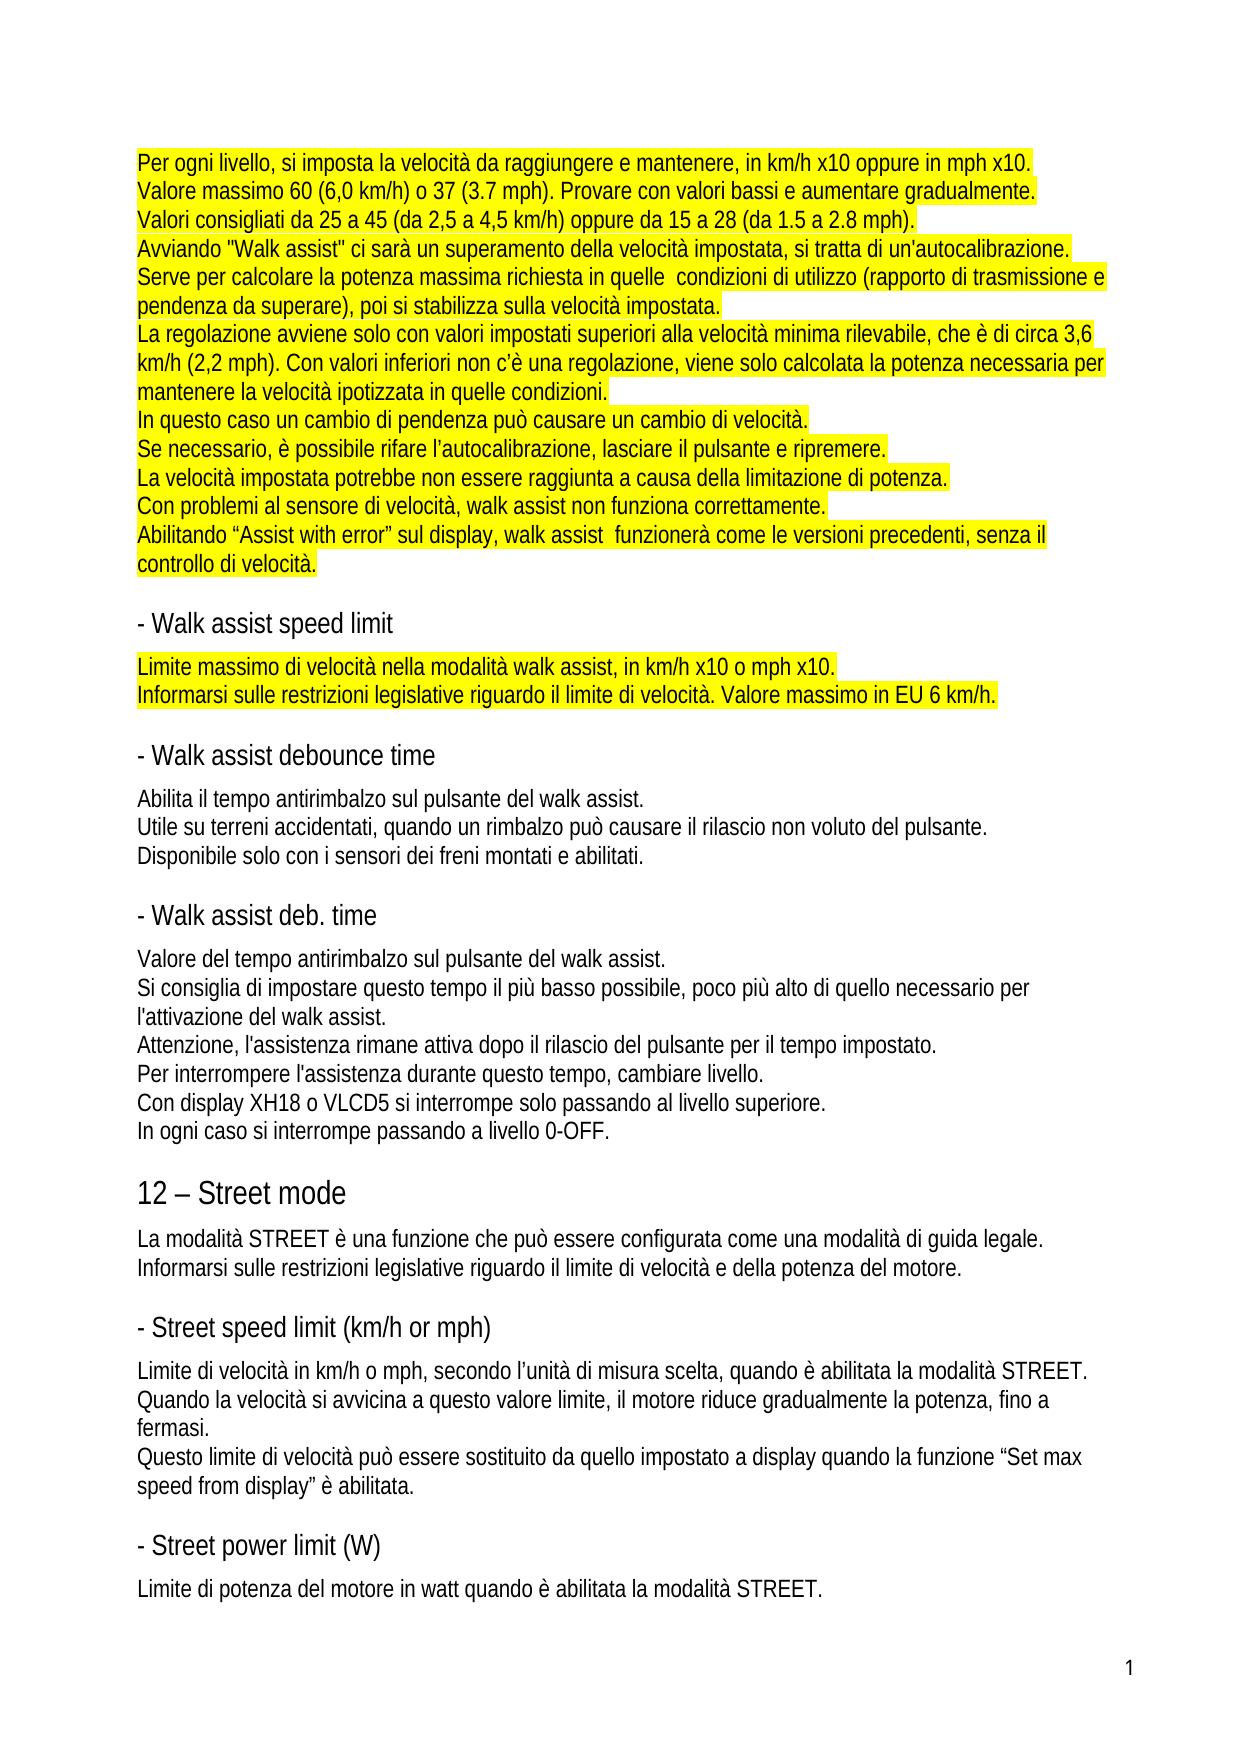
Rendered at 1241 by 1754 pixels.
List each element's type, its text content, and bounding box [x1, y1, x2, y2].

text Valore massimo 60 (6,0 km/h) o 37 (3.7 mph). Provare con valori bassi e aumentare gradualmente. [137, 176, 1122, 205]
text La regolazione avviene solo con valori impostati superiori alla velocità minima rilevabile, che è di circa 3,6 km/h (2,2 mph). Con valori inferiori non c’è una regolazione, viene solo calcolata la potenza necessaria per mantenere la velocità ipotizzata in quelle condizioni. [137, 319, 1122, 405]
text Per interrompere l'assistenza durante questo tempo, cambiare livello. [137, 1059, 1122, 1087]
text - Walk assist speed limit [137, 606, 1122, 639]
text - Walk assist deb. time [137, 898, 1122, 932]
text Con display XH18 o VLCD5 si interrompe solo passando al livello superiore. [137, 1087, 1122, 1116]
text Questo limite di velocità può essere sostituito da quello impostato a display quando la funzione “Set max speed from display” è abilitata. [137, 1442, 1122, 1499]
text Valori consigliati da 25 a 45 (da 2,5 a 4,5 km/h) oppure da 15 a 28 (da 1.5 a 2.8 mph). [137, 205, 1122, 233]
text Serve per calcolare la potenza massima richiesta in quelle condizioni di utilizzo (rapporto di trasmissione e pendenza da superare), poi si stabilizza sulla velocità impostata. [137, 262, 1122, 319]
text Utile su terreni accidentati, quando un rimbalzo può causare il rilascio non voluto del pulsante. [137, 812, 1122, 841]
text Abilita il tempo antirimbalzo sul pulsante del walk assist. [137, 784, 1122, 812]
text Si consiglia di impostare questo tempo il più basso possibile, poco più alto di quello necessario per l'attivazione del walk assist. [137, 973, 1122, 1030]
text Per ogni livello, si imposta la velocità da raggiungere e mantenere, in km/h x10 oppure in mph x10. [137, 148, 1122, 176]
text Informarsi sulle restrizioni legislative riguardo il limite di velocità e della potenza del motore. [137, 1253, 1122, 1281]
text Abilitando “Assist with error” sul display, walk assist funzionerà come le versioni precedenti, senza il controllo di velocità. [137, 520, 1122, 577]
text La modalità STREET è una funzione che può essere configurata come una modalità di guida legale. [137, 1224, 1122, 1253]
text In ogni caso si interrompe passando a livello 0-OFF. [137, 1116, 1122, 1145]
text Limite di potenza del motore in watt quando è abilitata la modalità STREET. [137, 1574, 1122, 1602]
text Valore del tempo antirimbalzo sul pulsante del walk assist. [137, 944, 1122, 973]
text Disponibile solo con i sensori dei freni montati e abilitati. [137, 841, 1122, 870]
text La velocità impostata potrebbe non essere raggiunta a causa della limitazione di potenza. [137, 463, 1122, 491]
text Con problemi al sensore di velocità, walk assist non funziona correttamente. [137, 491, 1122, 520]
text Quando la velocità si avvicina a questo valore limite, il motore riduce gradualmente la potenza, fino a fermasi. [137, 1385, 1122, 1442]
text Avviando "Walk assist" ci sarà un superamento della velocità impostata, si tratta di un'autocalibrazione. [137, 233, 1122, 262]
text - Street power limit (W) [137, 1528, 1122, 1561]
text - Street speed limit (km/h or mph) [137, 1310, 1122, 1343]
text - Walk assist debounce time [137, 738, 1122, 771]
text Limite di velocità in km/h o mph, secondo l’unità di misura scelta, quando è abilitata la modalità STREET. [137, 1356, 1122, 1385]
text Informarsi sulle restrizioni legislative riguardo il limite di velocità. Valore massimo in EU 6 km/h. [137, 681, 1122, 709]
text 12 – Street mode [137, 1173, 1122, 1212]
text Se necessario, è possibile rifare l’autocalibrazione, lasciare il pulsante e ripremere. [137, 434, 1122, 463]
text In questo caso un cambio di pendenza può causare un cambio di velocità. [137, 405, 1122, 434]
text Attenzione, l'assistenza rimane attiva dopo il rilascio del pulsante per il tempo impostato. [137, 1030, 1122, 1059]
text Limite massimo di velocità nella modalità walk assist, in km/h x10 o mph x10. [137, 652, 1122, 681]
